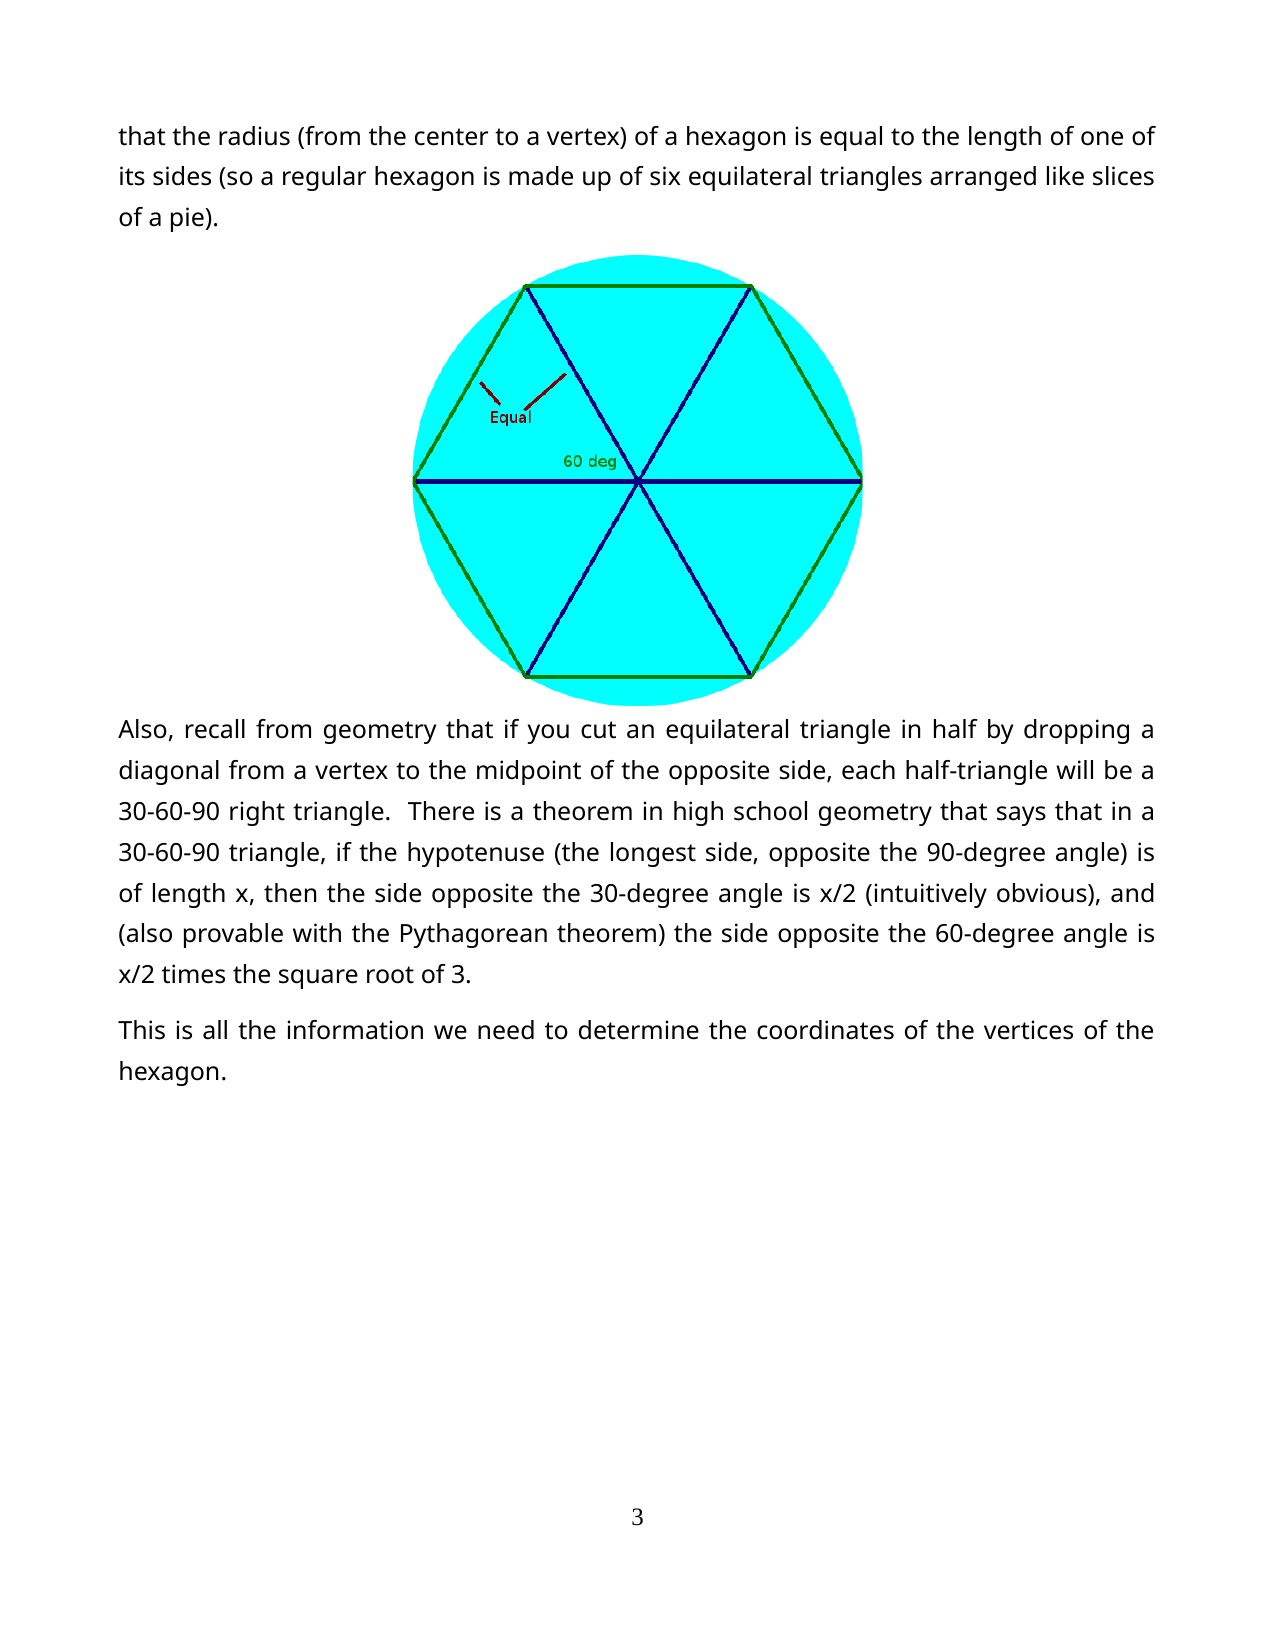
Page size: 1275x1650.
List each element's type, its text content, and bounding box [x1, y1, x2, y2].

text This is all the information we need to determine the coordinates of the vertices of the hexagon. [118, 1012, 1157, 1087]
text that the radius (from the center to a vertex) of a hexagon is equal to the length of one of its sides (so a regular hexagon is made up of six equilateral triangles arranged like slices of a pie). [118, 118, 1157, 234]
picture [412, 255, 863, 706]
text Also, recall from geometry that if you cut an equilateral triangle in half by dropping a diagonal from a vertex to the midpoint of the opposite side, each half-triangle will be a 30-60-90 right triangle. There is a theorem in high school geometry that says that in a 30-60-90 triangle, if the hypotenuse (the longest side, opposite the 90-degree angle) is of length x, then the side opposite the 30-degree angle is x/2 (intuitively obvious), and (also provable with the Pythagorean theorem) the side opposite the 60-degree angle is x/2 times the square root of 3. [118, 255, 1157, 991]
